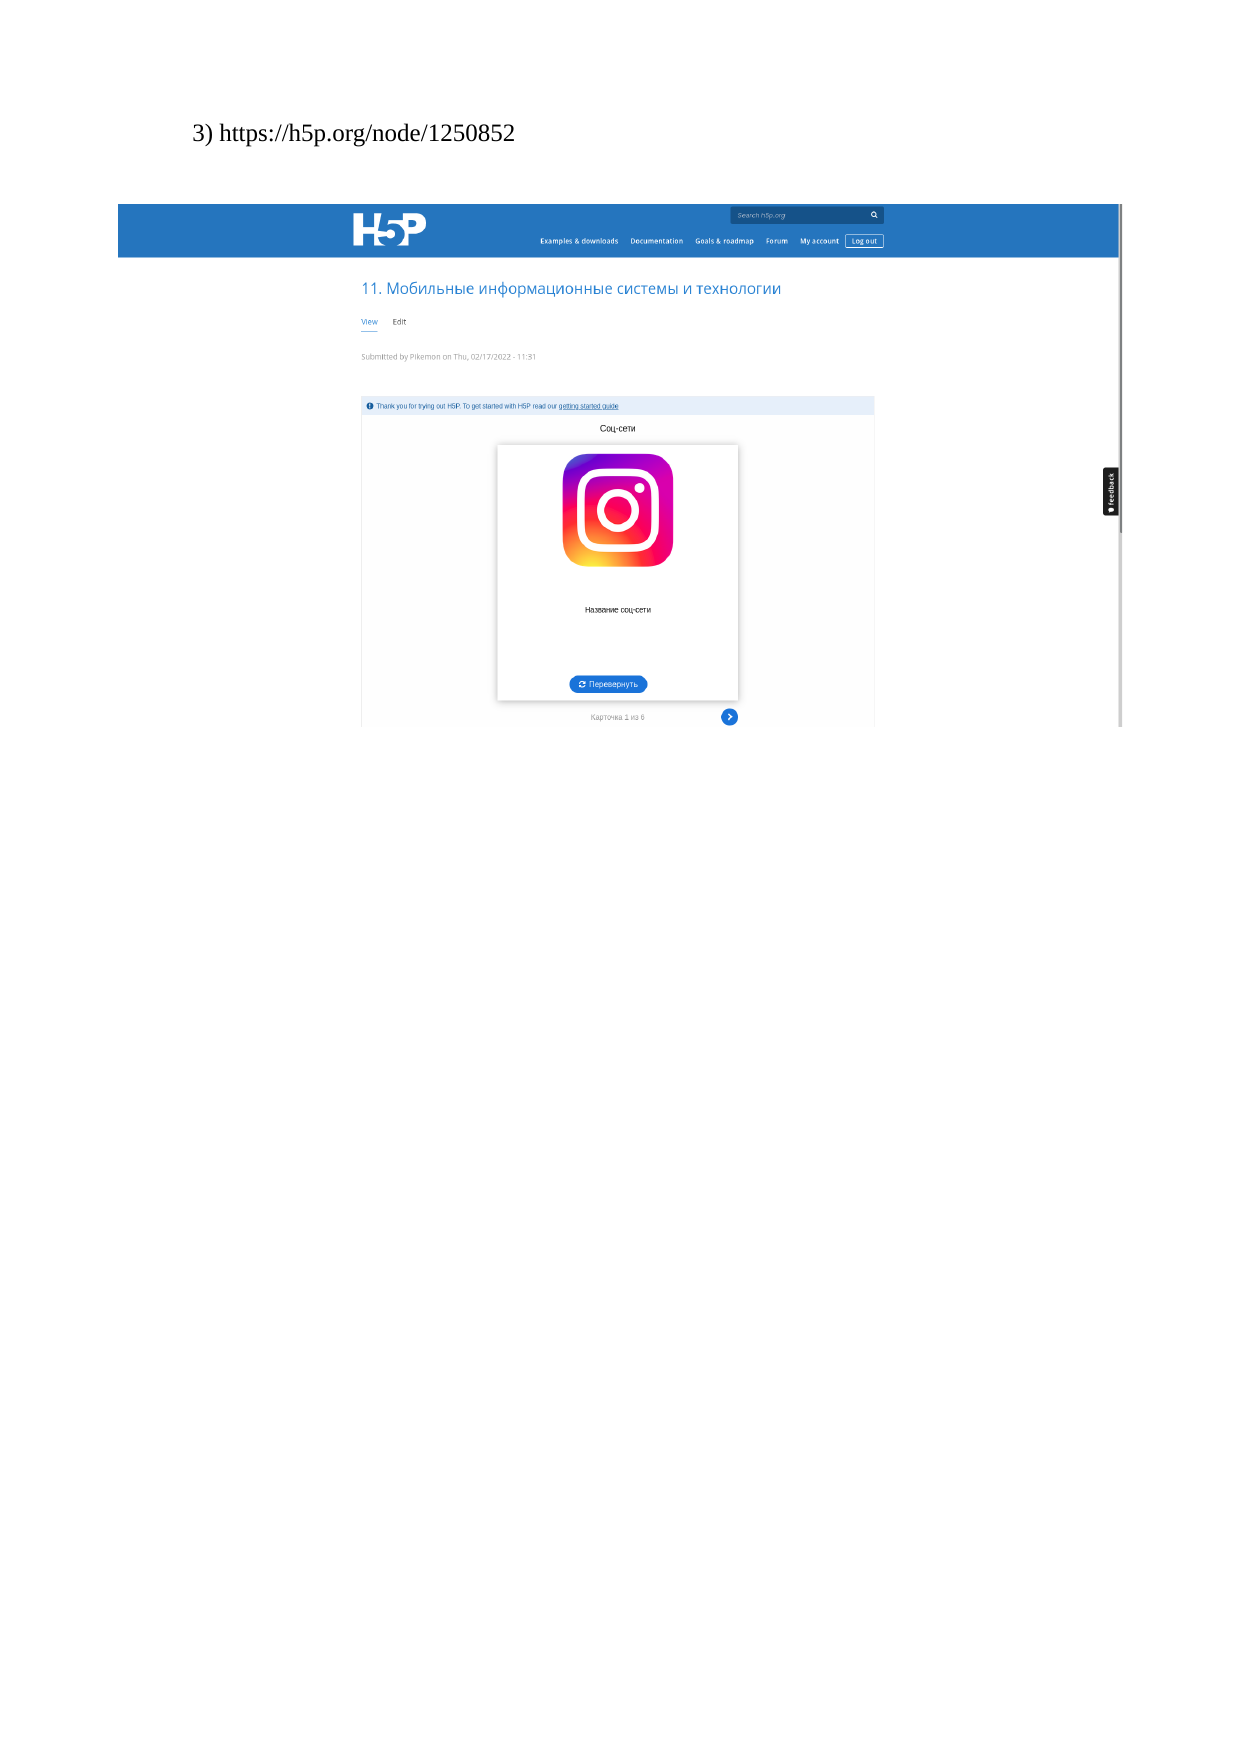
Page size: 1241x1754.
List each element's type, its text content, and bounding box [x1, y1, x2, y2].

text 3) https://h5p.org/node/1250852 [192, 118, 1122, 147]
picture [118, 204, 1123, 727]
